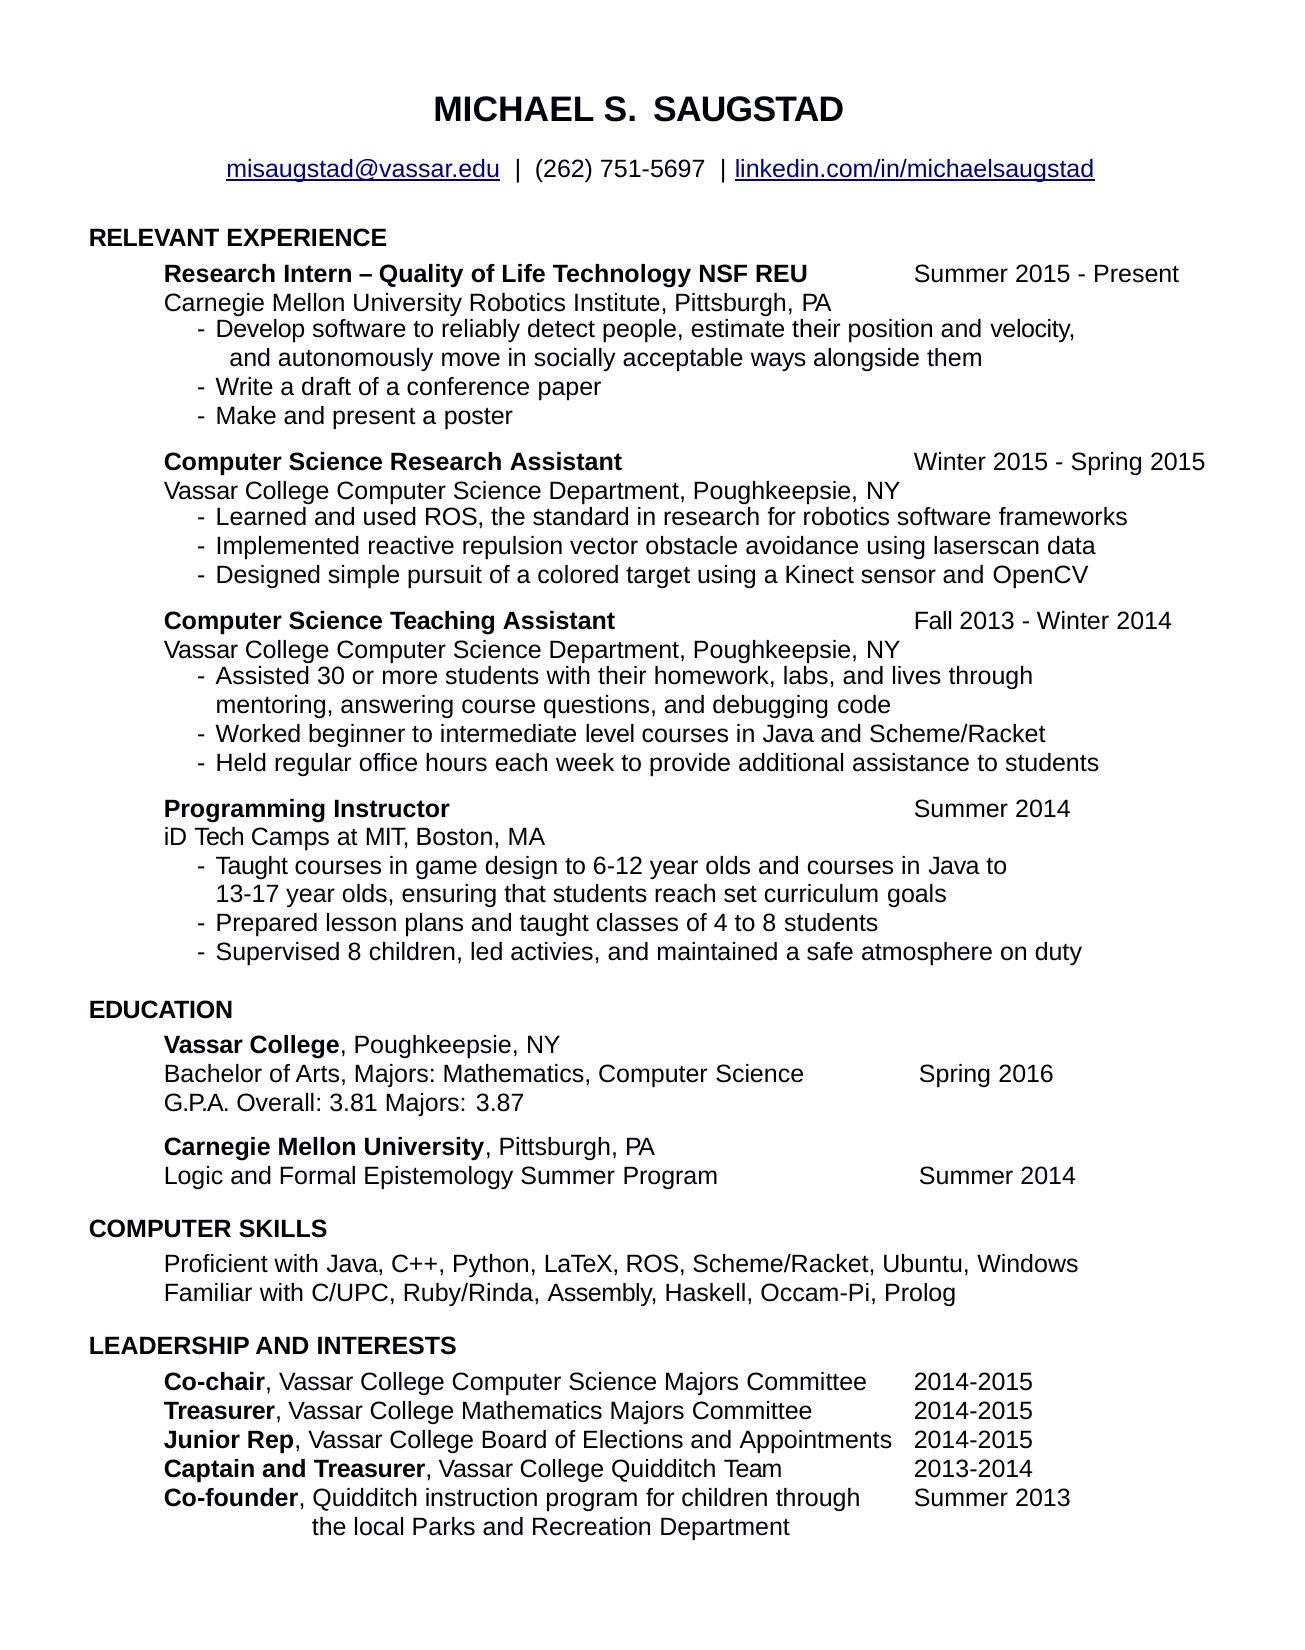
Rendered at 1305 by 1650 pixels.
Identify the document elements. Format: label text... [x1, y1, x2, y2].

text the local Parks and Recreation Department [312, 1513, 1235, 1541]
text misaugstad@vassar.edu | (262) 751-5697 | linkedin.com/in/michaelsaugstad [226, 154, 1235, 183]
list Implemented reactive repulsion vector obstacle avoidance using laserscan data [197, 531, 1235, 559]
subtitle EDUCATION [88, 995, 1235, 1023]
subtitle COMPUTER SKILLS [88, 1214, 1235, 1243]
text G.P.A. Overall: 3.81 Majors: 3.87 [163, 1088, 1235, 1117]
table_cell Junior Rep, Vassar College Board of Elections and Appointments [160, 1428, 902, 1457]
text Computer Science Teaching Assistant Fall 2013 - Winter 2014 Vassar College Computer Science Department, Poughkeepsie, NY [163, 606, 1201, 664]
list Write a draft of a conference paper [197, 372, 1235, 401]
text and autonomously move in socially acceptable ways alongside them [214, 343, 998, 371]
table_header Co-chair, Vassar College Computer Science Majors Committee [160, 1365, 902, 1399]
text Carnegie Mellon University, Pittsburgh, PA [163, 1132, 1235, 1160]
text Bachelor of Arts, Majors: Mathematics, Computer Science Spring 2016 [163, 1059, 1235, 1088]
table_cell 2014-2015 [902, 1428, 1074, 1457]
text Programming Instructor Summer 2014 [163, 794, 1235, 823]
list Held regular office hours each week to provide additional assistance to students [197, 748, 1235, 777]
text Logic and Formal Epistemology Summer Program Summer 2014 [163, 1161, 1235, 1189]
list Develop software to reliably detect people, estimate their position and velocity, [197, 317, 1235, 342]
text Vassar College, Poughkeepsie, NY [163, 1030, 1235, 1059]
list Worked beginner to intermediate level courses in Java and Scheme/Racket [197, 719, 1235, 747]
table_cell Summer 2013 [902, 1486, 1074, 1513]
text Computer Science Research Assistant Winter 2015 - Spring 2015 Vassar College Computer Science Department, Poughkeepsie, NY [163, 447, 1235, 505]
text mentoring, answering course questions, and debugging code [215, 690, 1235, 718]
table_cell 2013-2014 [902, 1457, 1074, 1486]
subtitle RELEVANT EXPERIENCE [88, 223, 1235, 252]
table_cell 2014-2015 [902, 1399, 1074, 1428]
table_header 2014-2015 [902, 1365, 1074, 1399]
table_cell Captain and Treasurer, Vassar College Quidditch Team [160, 1457, 902, 1486]
list Make and present a poster [197, 401, 1235, 429]
list Supervised 8 children, led activies, and maintained a safe atmosphere on duty [197, 937, 1235, 966]
table_cell Co-founder, Quidditch instruction program for children through [160, 1486, 902, 1513]
list Learned and used ROS, the standard in research for robotics software frameworks [197, 505, 1235, 530]
text iD Tech Camps at MIT, Boston, MA [163, 823, 1235, 851]
text Research Intern – Quality of Life Technology NSF REU Summer 2015 - Present Carnegie Mellon University Robotics Institute, Pittsburgh, PA [163, 259, 1208, 317]
list Designed simple pursuit of a colored target using a Kinect sensor and OpenCV [197, 560, 1235, 588]
list Assisted 30 or more students with their homework, labs, and lives through [197, 664, 1235, 689]
subtitle LEADERSHIP AND INTERESTS [88, 1331, 1235, 1360]
list Prepared lesson plans and taught classes of 4 to 8 students [197, 908, 1235, 937]
table_cell Treasurer, Vassar College Mathematics Majors Committee [160, 1399, 902, 1428]
list Taught courses in game design to 6-12 year olds and courses in Java to 13-17 year olds, ensuring that students reach set curriculum goals [197, 851, 1009, 908]
text Proficient with Java, C++, Python, LaTeX, ROS, Scheme/Racket, Ubuntu, Windows Familiar with C/UPC, Ruby/Rinda, Assembly, Haskell, Occam-Pi, Prolog [163, 1249, 1108, 1307]
text MICHAEL S. SAUGSTAD [214, 88, 1064, 128]
